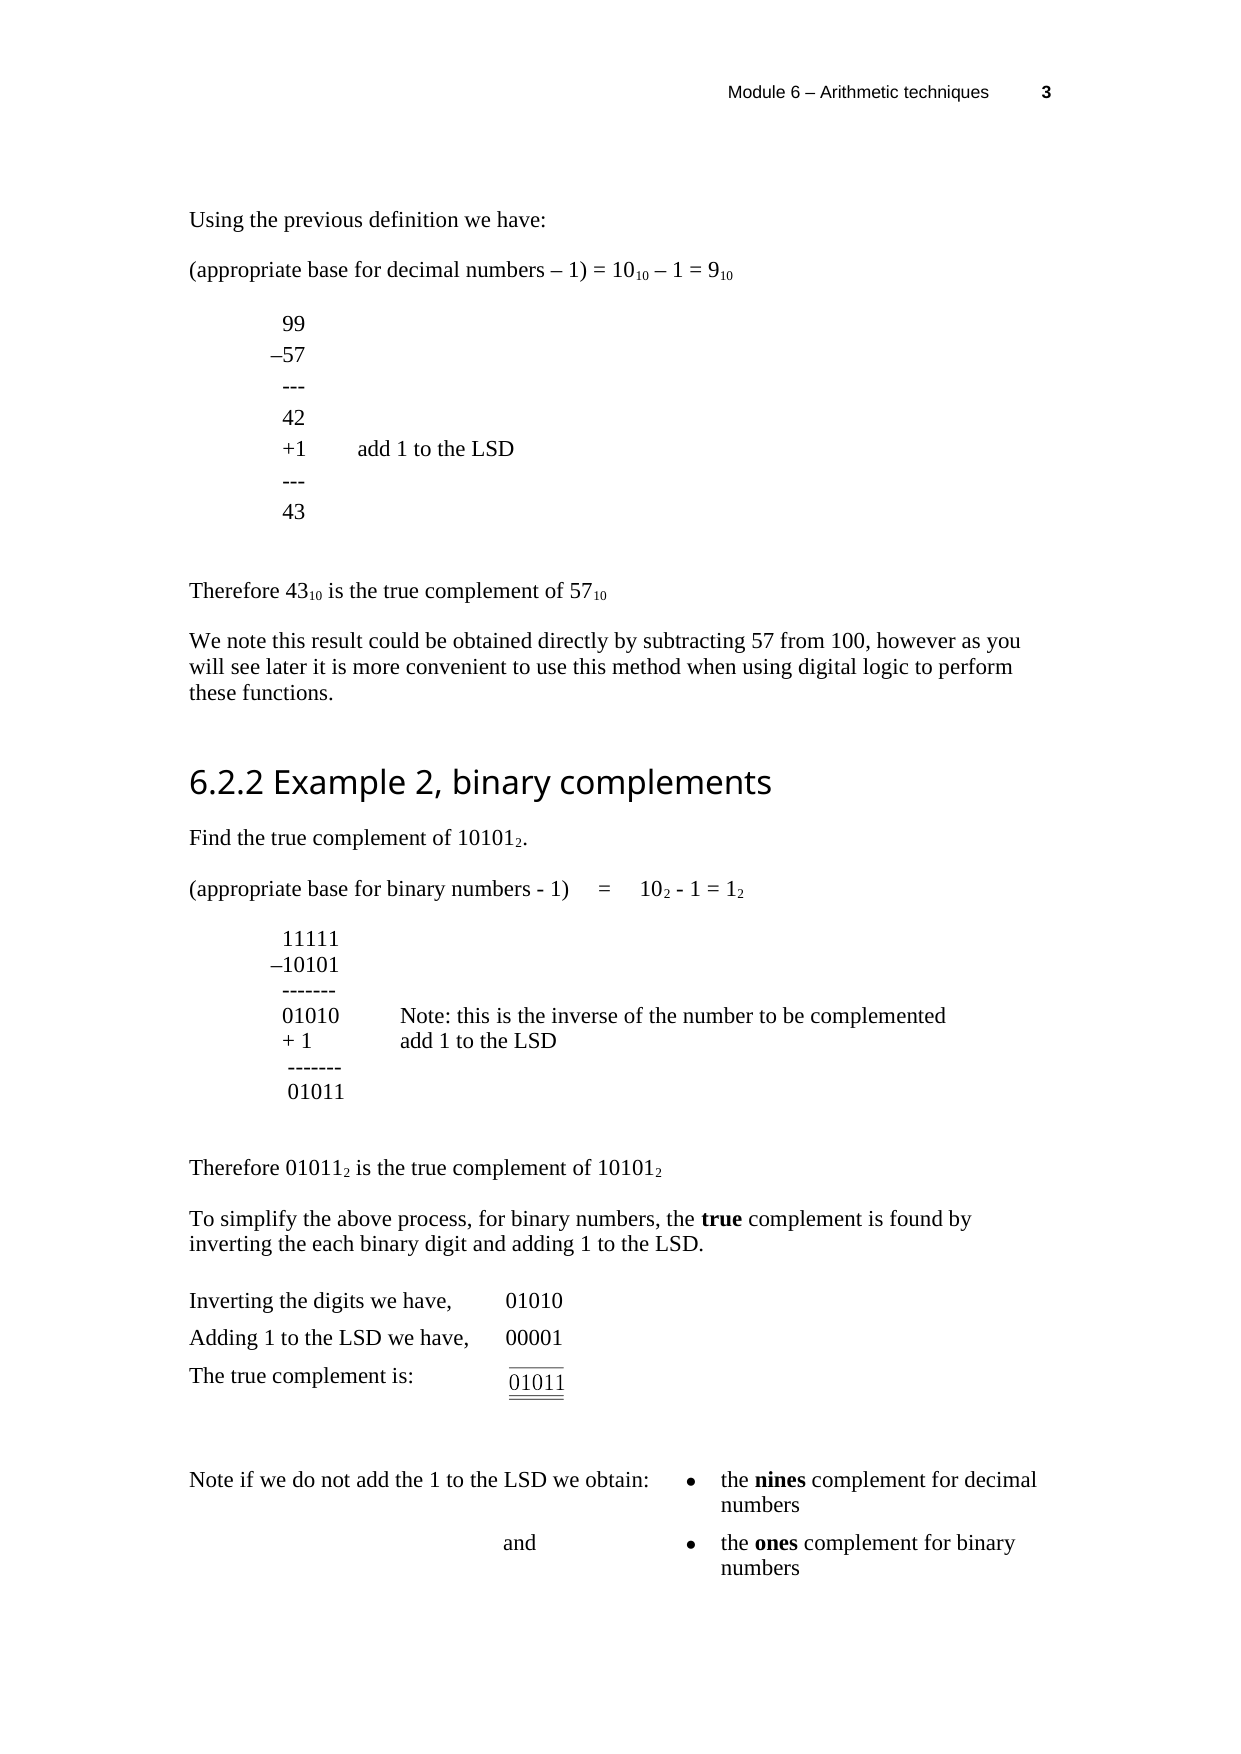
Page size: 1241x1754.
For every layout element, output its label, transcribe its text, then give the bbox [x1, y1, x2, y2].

table_cell [224, 977, 282, 1003]
table_cell [224, 1054, 282, 1079]
table_cell ------- [282, 977, 400, 1003]
table_cell [224, 465, 282, 496]
table_cell [224, 371, 282, 402]
table_cell ------- [282, 1054, 400, 1079]
table_cell [505, 1357, 669, 1410]
table_cell [400, 1054, 1028, 1079]
table_cell [400, 952, 1028, 977]
table_cell and [503, 1524, 685, 1587]
table_cell 42 [282, 402, 357, 433]
table_header [224, 926, 282, 952]
table_cell The true complement is: [189, 1357, 505, 1410]
table_cell [224, 1028, 282, 1054]
table_cell Note: this is the inverse of the number to be complemented [400, 1003, 1028, 1028]
table_header 11111 [282, 926, 400, 952]
table_cell --- [282, 465, 357, 496]
table_cell [357, 465, 685, 496]
table_cell [357, 496, 685, 527]
table_cell – [224, 339, 282, 371]
table_cell +1 [282, 433, 357, 464]
table_cell [400, 977, 1028, 1003]
text Therefore 010112 is the true complement of 101012 [189, 1155, 1051, 1181]
table_cell [224, 402, 282, 433]
table_cell the ones complement for binary numbers [685, 1524, 1048, 1587]
table_cell 57 [282, 339, 357, 371]
subtitle Example 2, binary complements [189, 759, 1051, 804]
table_cell 01010 [282, 1003, 400, 1028]
table_header [224, 308, 282, 339]
table_cell [357, 339, 685, 371]
table_cell 00001 [505, 1319, 669, 1357]
text We note this result could be obtained directly by subtracting 57 from 100, however as you will see later it is more convenient to use this method when using digital logic to perform these functions. [189, 628, 1051, 705]
text Using the previous definition we have: [189, 207, 1051, 232]
table_cell add 1 to the LSD [357, 433, 685, 464]
table_cell [224, 1003, 282, 1028]
table_cell Adding 1 to the LSD we have, [189, 1319, 505, 1357]
table_cell [224, 496, 282, 527]
table_cell [357, 402, 685, 433]
table_header [357, 308, 685, 339]
table_header 99 [282, 308, 357, 339]
table_header the nines complement for decimal numbers [685, 1461, 1048, 1524]
table_cell – [224, 952, 282, 977]
table_cell [357, 371, 685, 402]
table_header Note if we do not add the 1 to the LSD we obtain: [189, 1461, 685, 1524]
table_cell [224, 433, 282, 464]
table_cell 10101 [282, 952, 400, 977]
table_header Inverting the digits we have, [189, 1282, 505, 1319]
table_cell [224, 1079, 282, 1105]
table_cell [400, 1079, 1028, 1105]
text (appropriate base for binary numbers - 1) = 102 - 1 = 12 [189, 876, 1051, 901]
text (appropriate base for decimal numbers – 1) = 1010 – 1 = 910 [189, 257, 1051, 283]
table_cell 01011 [282, 1079, 400, 1105]
table_cell add 1 to the LSD [400, 1028, 1028, 1054]
text To simplify the above process, for binary numbers, the true complement is found by inverting the each binary digit and adding 1 to the LSD. [189, 1206, 1051, 1257]
table_cell [189, 1524, 503, 1587]
table_header 01010 [505, 1282, 669, 1319]
text Therefore 4310 is the true complement of 5710 [189, 578, 1051, 603]
table_cell + 1 [282, 1028, 400, 1054]
table_cell 43 [282, 496, 357, 527]
table_cell --- [282, 371, 357, 402]
table_header [400, 926, 1028, 952]
text Find the true complement of 101012. [189, 825, 1051, 851]
